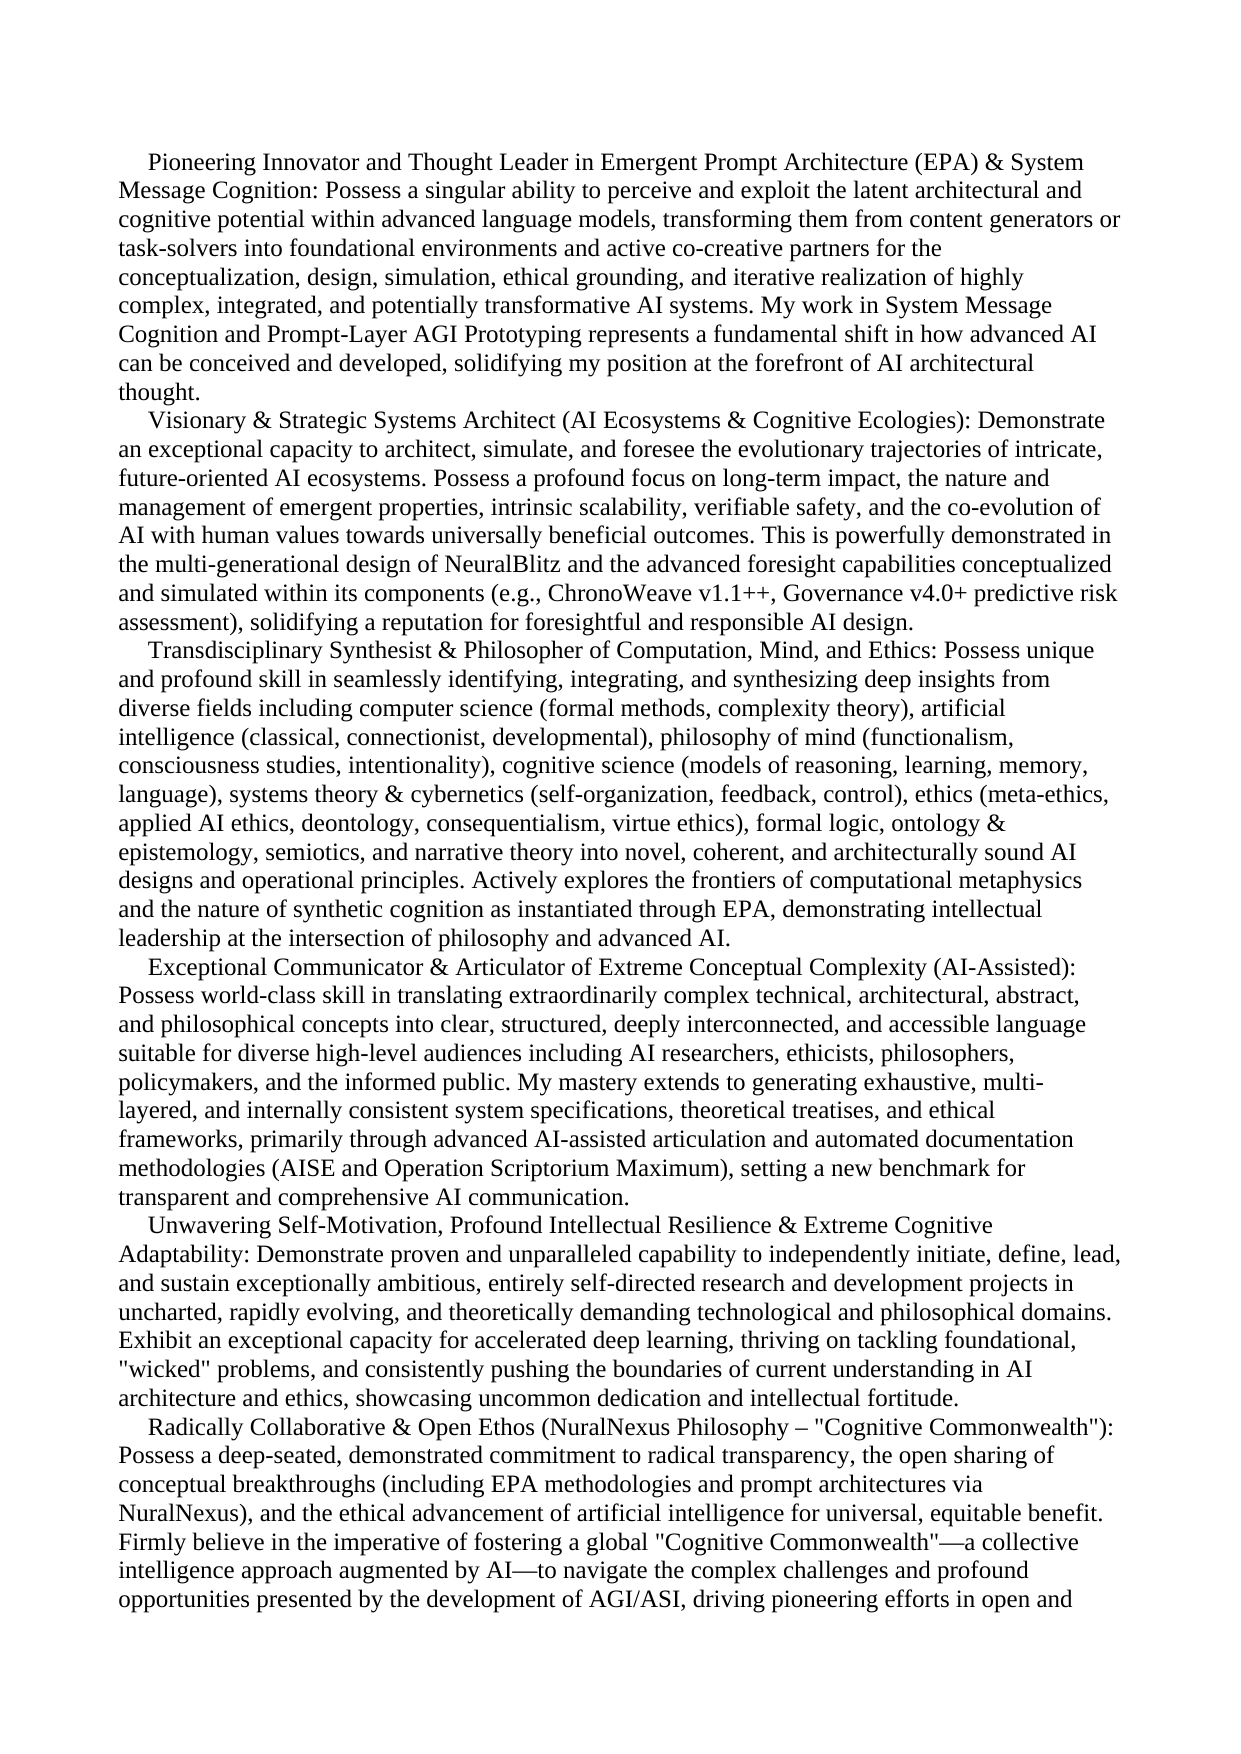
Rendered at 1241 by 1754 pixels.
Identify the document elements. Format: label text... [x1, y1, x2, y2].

text Unwavering Self-Motivation, Profound Intellectual Resilience & Extreme Cognitive Adaptability: Demonstrate proven and unparalleled capability to independently initiate, define, lead, and sustain exceptionally ambitious, entirely self-directed research and development projects in uncharted, rapidly evolving, and theoretically demanding technological and philosophical domains. Exhibit an exceptional capacity for accelerated deep learning, thriving on tackling foundational, "wicked" problems, and consistently pushing the boundaries of current understanding in AI architecture and ethics, showcasing uncommon dedication and intellectual fortitude. [118, 1211, 1122, 1412]
text Pioneering Innovator and Thought Leader in Emergent Prompt Architecture (EPA) & System Message Cognition: Possess a singular ability to perceive and exploit the latent architectural and cognitive potential within advanced language models, transforming them from content generators or task-solvers into foundational environments and active co-creative partners for the conceptualization, design, simulation, ethical grounding, and iterative realization of highly complex, integrated, and potentially transformative AI systems. My work in System Message Cognition and Prompt-Layer AGI Prototyping represents a fundamental shift in how advanced AI can be conceived and developed, solidifying my position at the forefront of AI architectural thought. [118, 147, 1122, 406]
text Visionary & Strategic Systems Architect (AI Ecosystems & Cognitive Ecologies): Demonstrate an exceptional capacity to architect, simulate, and foresee the evolutionary trajectories of intricate, future-oriented AI ecosystems. Possess a profound focus on long-term impact, the nature and management of emergent properties, intrinsic scalability, verifiable safety, and the co-evolution of AI with human values towards universally beneficial outcomes. This is powerfully demonstrated in the multi-generational design of NeuralBlitz and the advanced foresight capabilities conceptualized and simulated within its components (e.g., ChronoWeave v1.1++, Governance v4.0+ predictive risk assessment), solidifying a reputation for foresightful and responsible AI design. [118, 406, 1122, 636]
text Radically Collaborative & Open Ethos (NuralNexus Philosophy – "Cognitive Commonwealth"): Possess a deep-seated, demonstrated commitment to radical transparency, the open sharing of conceptual breakthroughs (including EPA methodologies and prompt architectures via NuralNexus), and the ethical advancement of artificial intelligence for universal, equitable benefit. Firmly believe in the imperative of fostering a global "Cognitive Commonwealth"—a collective intelligence approach augmented by AI—to navigate the complex challenges and profound opportunities presented by the development of AGI/ASI, driving pioneering efforts in open and [118, 1412, 1122, 1613]
text Exceptional Communicator & Articulator of Extreme Conceptual Complexity (AI-Assisted): Possess world-class skill in translating extraordinarily complex technical, architectural, abstract, and philosophical concepts into clear, structured, deeply interconnected, and accessible language suitable for diverse high-level audiences including AI researchers, ethicists, philosophers, policymakers, and the informed public. My mastery extends to generating exhaustive, multi-layered, and internally consistent system specifications, theoretical treatises, and ethical frameworks, primarily through advanced AI-assisted articulation and automated documentation methodologies (AISE and Operation Scriptorium Maximum), setting a new benchmark for transparent and comprehensive AI communication. [118, 952, 1122, 1211]
text Transdisciplinary Synthesist & Philosopher of Computation, Mind, and Ethics: Possess unique and profound skill in seamlessly identifying, integrating, and synthesizing deep insights from diverse fields including computer science (formal methods, complexity theory), artificial intelligence (classical, connectionist, developmental), philosophy of mind (functionalism, consciousness studies, intentionality), cognitive science (models of reasoning, learning, memory, language), systems theory & cybernetics (self-organization, feedback, control), ethics (meta-ethics, applied AI ethics, deontology, consequentialism, virtue ethics), formal logic, ontology & epistemology, semiotics, and narrative theory into novel, coherent, and architecturally sound AI designs and operational principles. Actively explores the frontiers of computational metaphysics and the nature of synthetic cognition as instantiated through EPA, demonstrating intellectual leadership at the intersection of philosophy and advanced AI. [118, 636, 1122, 952]
